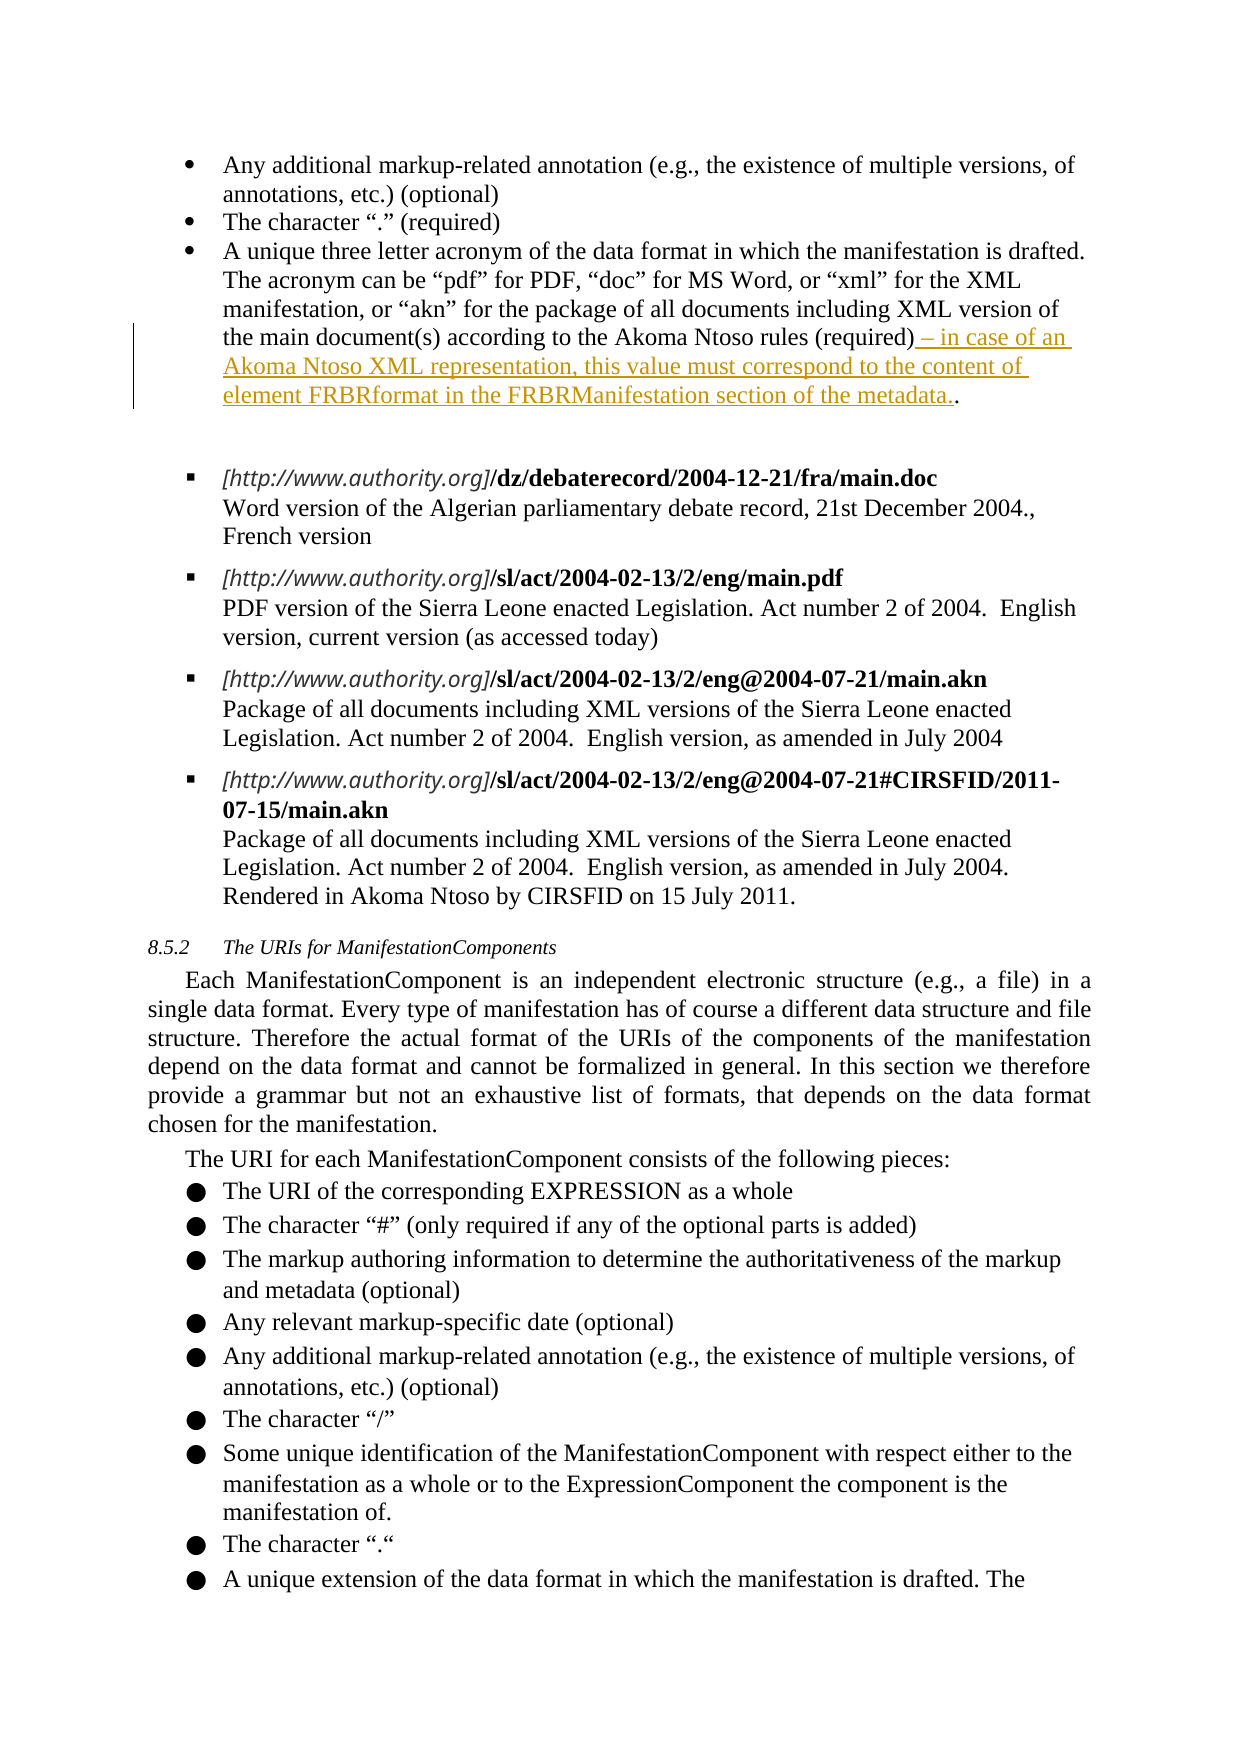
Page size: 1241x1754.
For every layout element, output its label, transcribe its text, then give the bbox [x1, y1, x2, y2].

list [http://www.authority.org]/sl/act/2004-02-13/2/eng@2004-07-21#CIRSFID/2011-07-15/main.akn Package of all documents including XML versions of the Sierra Leone enacted Legislation. Act number 2 of 2004. English version, as amended in July 2004. Rendered in Akoma Ntoso by CIRSFID on 15 July 2011. [185, 764, 1092, 910]
list The character “/” [185, 1401, 1092, 1434]
list The URI of the corresponding EXPRESSION as a whole [185, 1173, 1092, 1207]
list The character “.“ [185, 1526, 1092, 1560]
list The character “#” (only required if any of the optional parts is added) [185, 1207, 1092, 1241]
list Any relevant markup-specific date (optional) [185, 1304, 1092, 1338]
list The markup authoring information to determine the authoritativeness of the markup and metadata (optional) [185, 1241, 1092, 1304]
list A unique three letter acronym of the data format in which the manifestation is drafted. The acronym can be “pdf” for PDF, “doc” for MS Word, or “xml” for the XML manifestation, or “akn” for the package of all documents including XML version of the main document(s) according to the Akoma Ntoso rules (required) – in case of an Akoma Ntoso XML representation, this value must correspond to the content of element FRBRformat in the FRBRManifestation section of the metadata.. [185, 236, 1092, 409]
text The URI for each ManifestationComponent consists of the following pieces: [148, 1144, 1092, 1173]
list A unique extension of the data format in which the manifestation is drafted. The [185, 1560, 1092, 1594]
list Any additional markup-related annotation (e.g., the existence of multiple versions, of annotations, etc.) (optional) [185, 150, 1092, 207]
list Any additional markup-related annotation (e.g., the existence of multiple versions, of annotations, etc.) (optional) [185, 1338, 1092, 1401]
subtitle The URIs for ManifestationComponents [148, 935, 1092, 959]
list Some unique identification of the ManifestationComponent with respect either to the manifestation as a whole or to the ExpressionComponent the component is the manifestation of. [185, 1434, 1092, 1526]
list [http://www.authority.org]/sl/act/2004-02-13/2/eng/main.pdf PDF version of the Sierra Leone enacted Legislation. Act number 2 of 2004. English version, current version (as accessed today) [185, 562, 1092, 651]
list The character “.” (required) [185, 207, 1092, 236]
list [http://www.authority.org]/dz/debaterecord/2004-12-21/fra/main.doc Word version of the Algerian parliamentary debate record, 21st December 2004., French version [185, 461, 1092, 550]
list [http://www.authority.org]/sl/act/2004-02-13/2/eng@2004-07-21/main.akn Package of all documents including XML versions of the Sierra Leone enacted Legislation. Act number 2 of 2004. English version, as amended in July 2004 [185, 663, 1092, 752]
text Each ManifestationComponent is an independent electronic structure (e.g., a file) in a single data format. Every type of manifestation has of course a different data structure and file structure. Therefore the actual format of the URIs of the components of the manifestation depend on the data format and cannot be formalized in general. In this section we therefore provide a grammar but not an exhaustive list of formats, that depends on the data format chosen for the manifestation. [148, 965, 1092, 1138]
